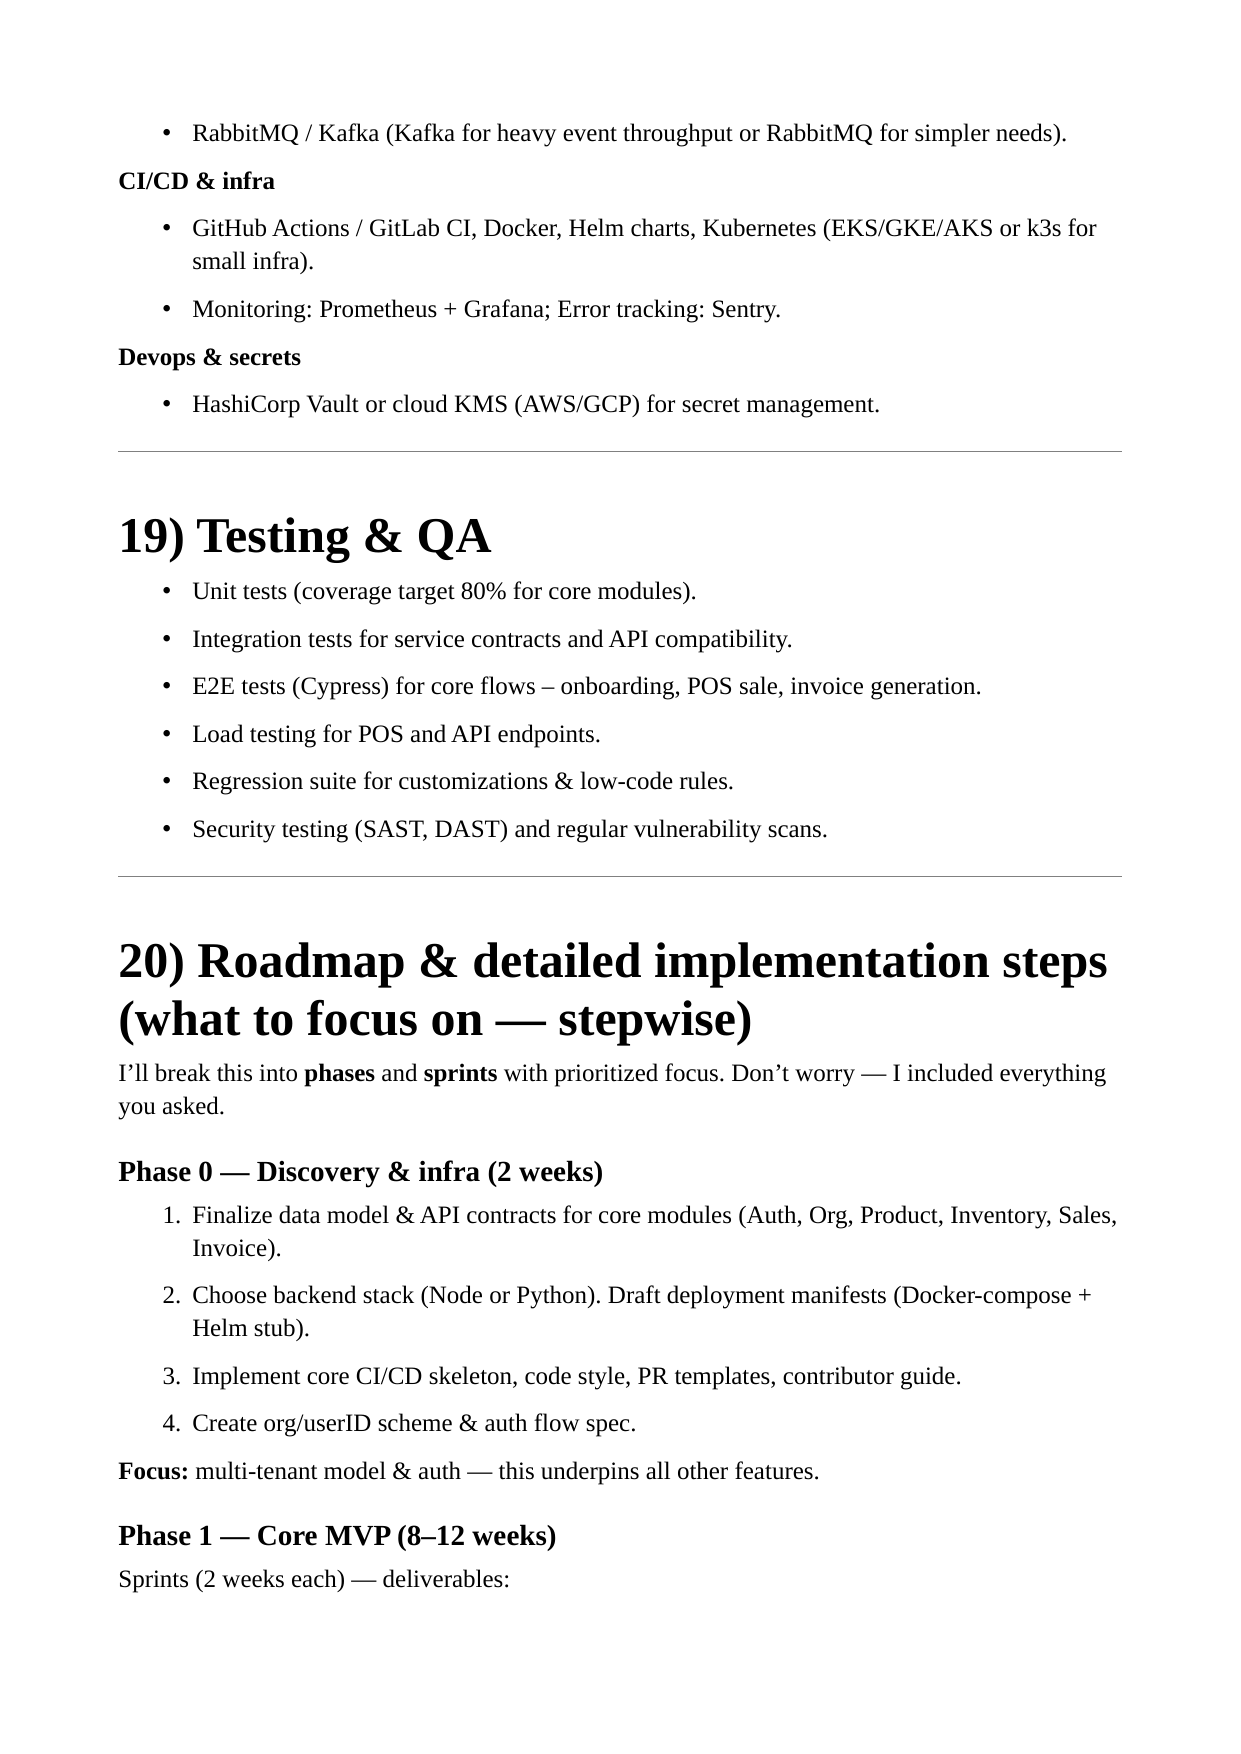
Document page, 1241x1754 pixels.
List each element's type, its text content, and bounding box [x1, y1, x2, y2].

list Regression suite for customizations & low-code rules. [162, 766, 1122, 795]
subtitle Phase 0 — Discovery & infra (2 weeks) [118, 1154, 1122, 1187]
list Integration tests for service contracts and API compatibility. [162, 624, 1122, 652]
list Monitoring: Prometheus + Grafana; Error tracking: Sentry. [162, 294, 1122, 323]
list Create org/userID scheme & auth flow spec. [162, 1408, 1122, 1437]
list Unit tests (coverage target 80% for core modules). [162, 576, 1122, 605]
list GitHub Actions / GitLab CI, Docker, Helm charts, Kubernetes (EKS/GKE/AKS or k3s for small infra). [162, 213, 1122, 275]
list Choose backend stack (Node or Python). Draft deployment manifests (Docker-compose + Helm stub). [162, 1280, 1122, 1342]
text I’ll break this into phases and sprints with prioritized focus. Don’t worry — I included everything you asked. [118, 1058, 1122, 1120]
list Implement core CI/CD skeleton, code style, PR templates, contributor guide. [162, 1361, 1122, 1390]
list RabbitMQ / Kafka (Kafka for heavy event throughput or RabbitMQ for simpler needs). [162, 118, 1122, 147]
list Finalize data model & API contracts for core modules (Auth, Org, Product, Inventory, Sales, Invoice). [162, 1200, 1122, 1261]
subtitle 19) Testing & QA [118, 506, 1122, 563]
text Sprints (2 weeks each) — deliverables: [118, 1564, 1122, 1593]
text Focus: multi-tenant model & auth — this underpins all other features. [118, 1456, 1122, 1485]
text Devops & secrets [118, 342, 1122, 370]
subtitle 20) Roadmap & detailed implementation steps (what to focus on — stepwise) [118, 931, 1122, 1046]
subtitle Phase 1 — Core MVP (8–12 weeks) [118, 1518, 1122, 1552]
list HashiCorp Vault or cloud KMS (AWS/GCP) for secret management. [162, 389, 1122, 418]
list E2E tests (Cypress) for core flows – onboarding, POS sale, invoice generation. [162, 671, 1122, 700]
list Security testing (SAST, DAST) and regular vulnerability scans. [162, 814, 1122, 843]
text CI/CD & infra [118, 166, 1122, 194]
list Load testing for POS and API endpoints. [162, 719, 1122, 748]
